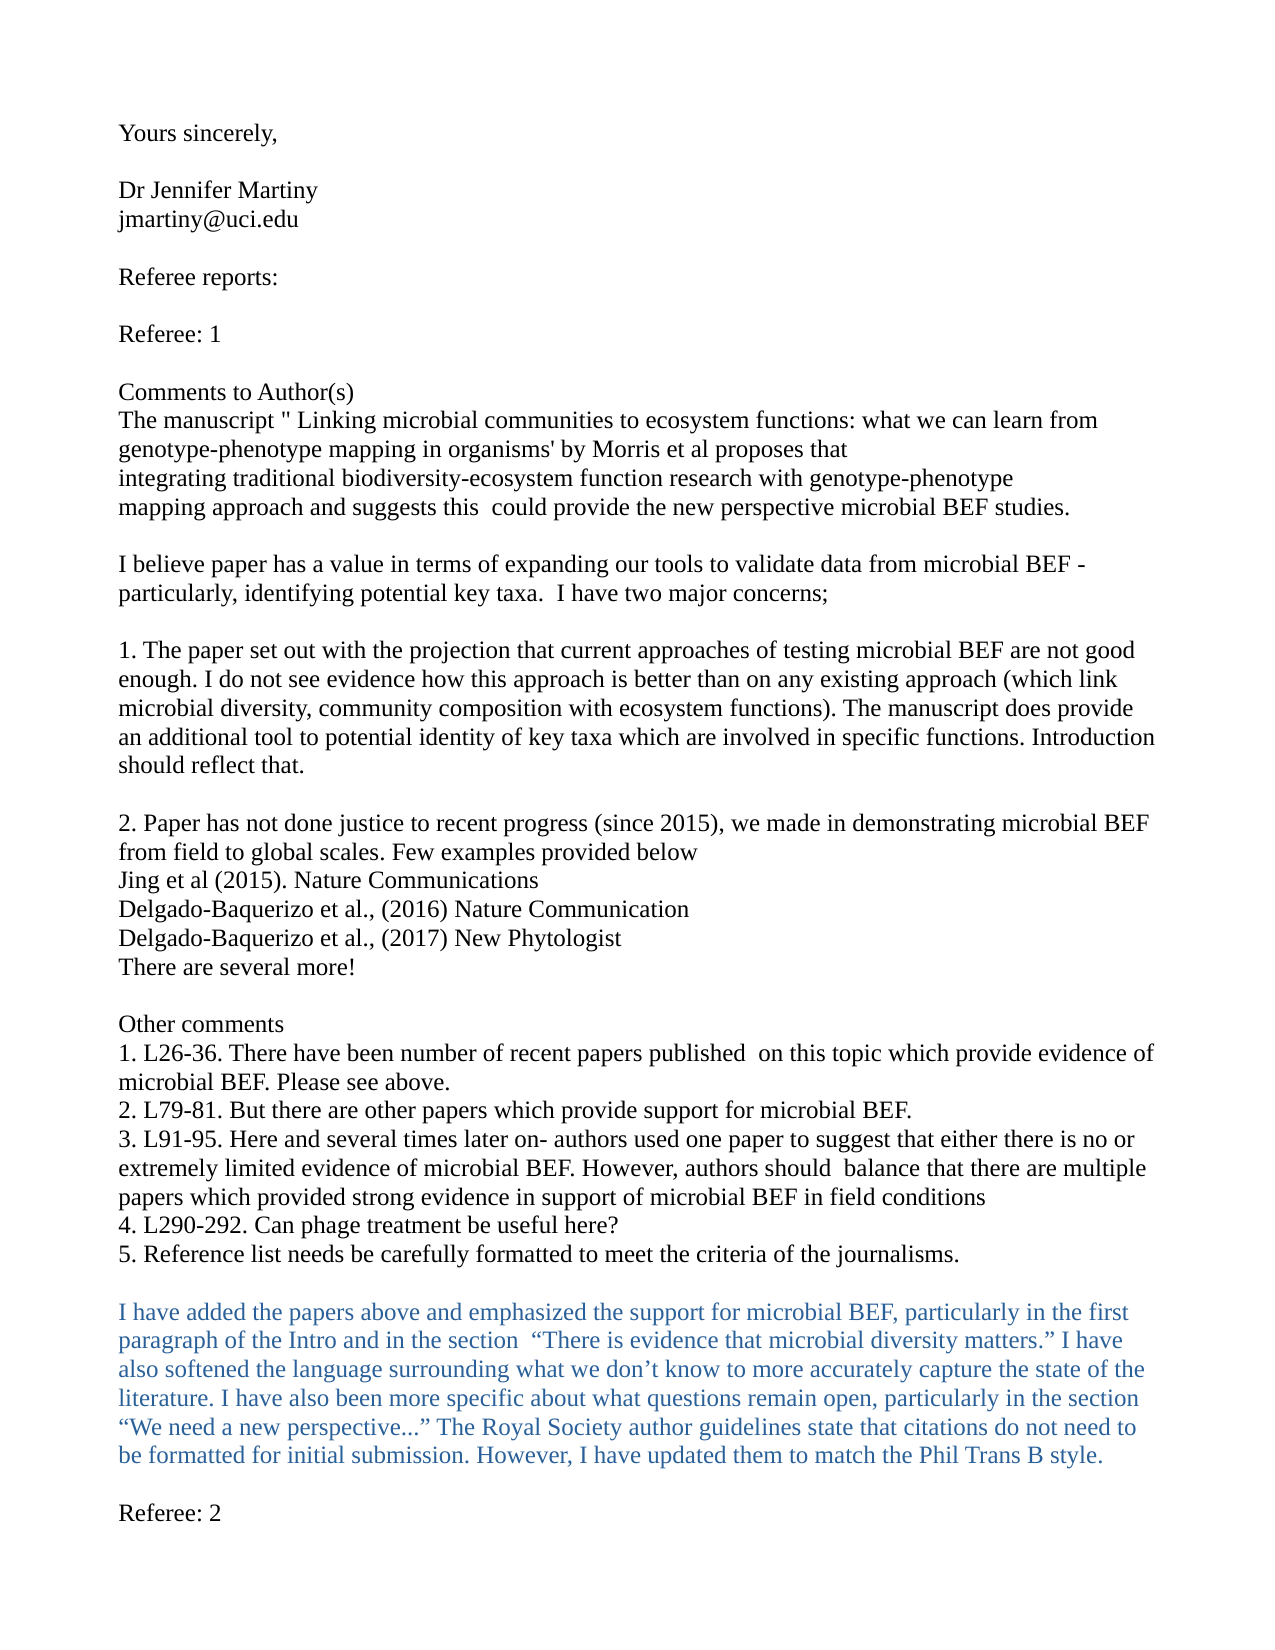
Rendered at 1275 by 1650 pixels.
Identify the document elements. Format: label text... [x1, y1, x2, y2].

text 1. The paper set out with the projection that current approaches of testing microbial BEF are not good enough. I do not see evidence how this approach is better than on any existing approach (which link microbial diversity, community composition with ecosystem functions). The manuscript does provide an additional tool to potential identity of key taxa which are involved in specific functions. Introduction should reflect that. [118, 636, 1157, 779]
text 1. L26-36. There have been number of recent papers published on this topic which provide evidence of microbial BEF. Please see above. [118, 1038, 1157, 1096]
text jmartiny@uci.edu [118, 204, 1157, 233]
text 4. L290-292. Can phage treatment be useful here? [118, 1211, 1157, 1239]
text I have added the papers above and emphasized the support for microbial BEF, particularly in the first paragraph of the Intro and in the section “There is evidence that microbial diversity matters.” I have also softened the language surrounding what we don’t know to more accurately capture the state of the literature. I have also been more specific about what questions remain open, particularly in the section “We need a new perspective...” The Royal Society author guidelines state that citations do not need to be formatted for initial submission. However, I have updated them to match the Phil Trans B style. [118, 1297, 1157, 1469]
text 2. Paper has not done justice to recent progress (since 2015), we made in demonstrating microbial BEF from field to global scales. Few examples provided below [118, 808, 1157, 866]
text 2. L79-81. But there are other papers which provide support for microbial BEF. [118, 1096, 1157, 1124]
text Dr Jennifer Martiny [118, 176, 1157, 204]
text Comments to Author(s) [118, 377, 1157, 406]
text 3. L91-95. Here and several times later on- authors used one paper to suggest that either there is no or extremely limited evidence of microbial BEF. However, authors should balance that there are multiple papers which provided strong evidence in support of microbial BEF in field conditions [118, 1124, 1157, 1211]
text Referee: 2 [118, 1498, 1157, 1527]
text Delgado-Baquerizo et al., (2016) Nature Communication [118, 894, 1157, 923]
text I believe paper has a value in terms of expanding our tools to validate data from microbial BEF -particularly, identifying potential key taxa. I have two major concerns; [118, 549, 1157, 607]
text Referee: 1 [118, 319, 1157, 348]
text Yours sincerely, [118, 118, 1157, 147]
text integrating traditional biodiversity-ecosystem function research with genotype-phenotype [118, 463, 1157, 492]
text mapping approach and suggests this could provide the new perspective microbial BEF studies. [118, 492, 1157, 521]
text Delgado-Baquerizo et al., (2017) New Phytologist [118, 923, 1157, 952]
text The manuscript " Linking microbial communities to ecosystem functions: what we can learn from genotype-phenotype mapping in organisms' by Morris et al proposes that [118, 406, 1157, 463]
text Referee reports: [118, 262, 1157, 291]
text Jing et al (2015). Nature Communications [118, 866, 1157, 894]
text Other comments [118, 1009, 1157, 1038]
text 5. Reference list needs be carefully formatted to meet the criteria of the journalisms. [118, 1239, 1157, 1268]
text There are several more! [118, 952, 1157, 981]
